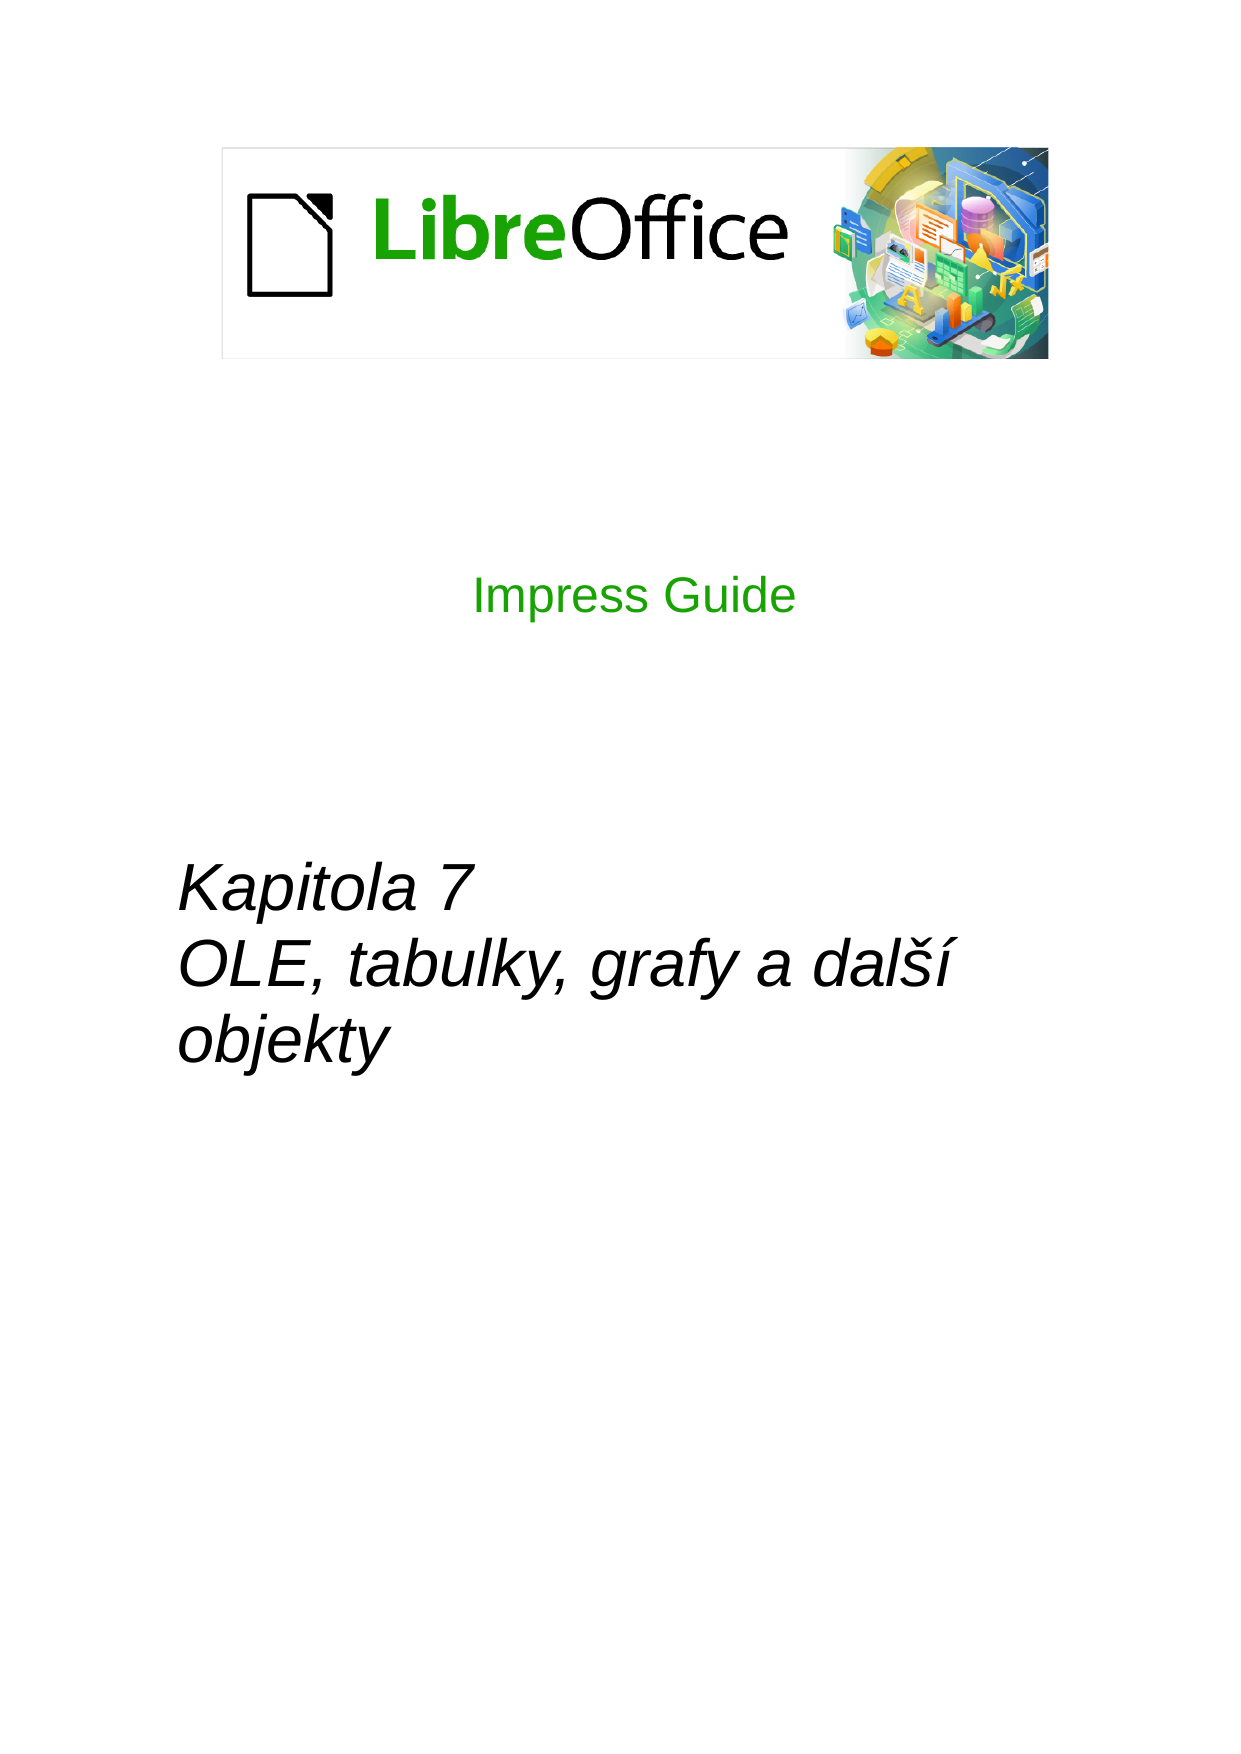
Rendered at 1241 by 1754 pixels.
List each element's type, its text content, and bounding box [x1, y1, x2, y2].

picture [221, 147, 1049, 359]
title Kapitola 7 OLE, tabulky, grafy a další objekty [177, 848, 1093, 1076]
text Průvodce programem Impress [177, 566, 1093, 623]
